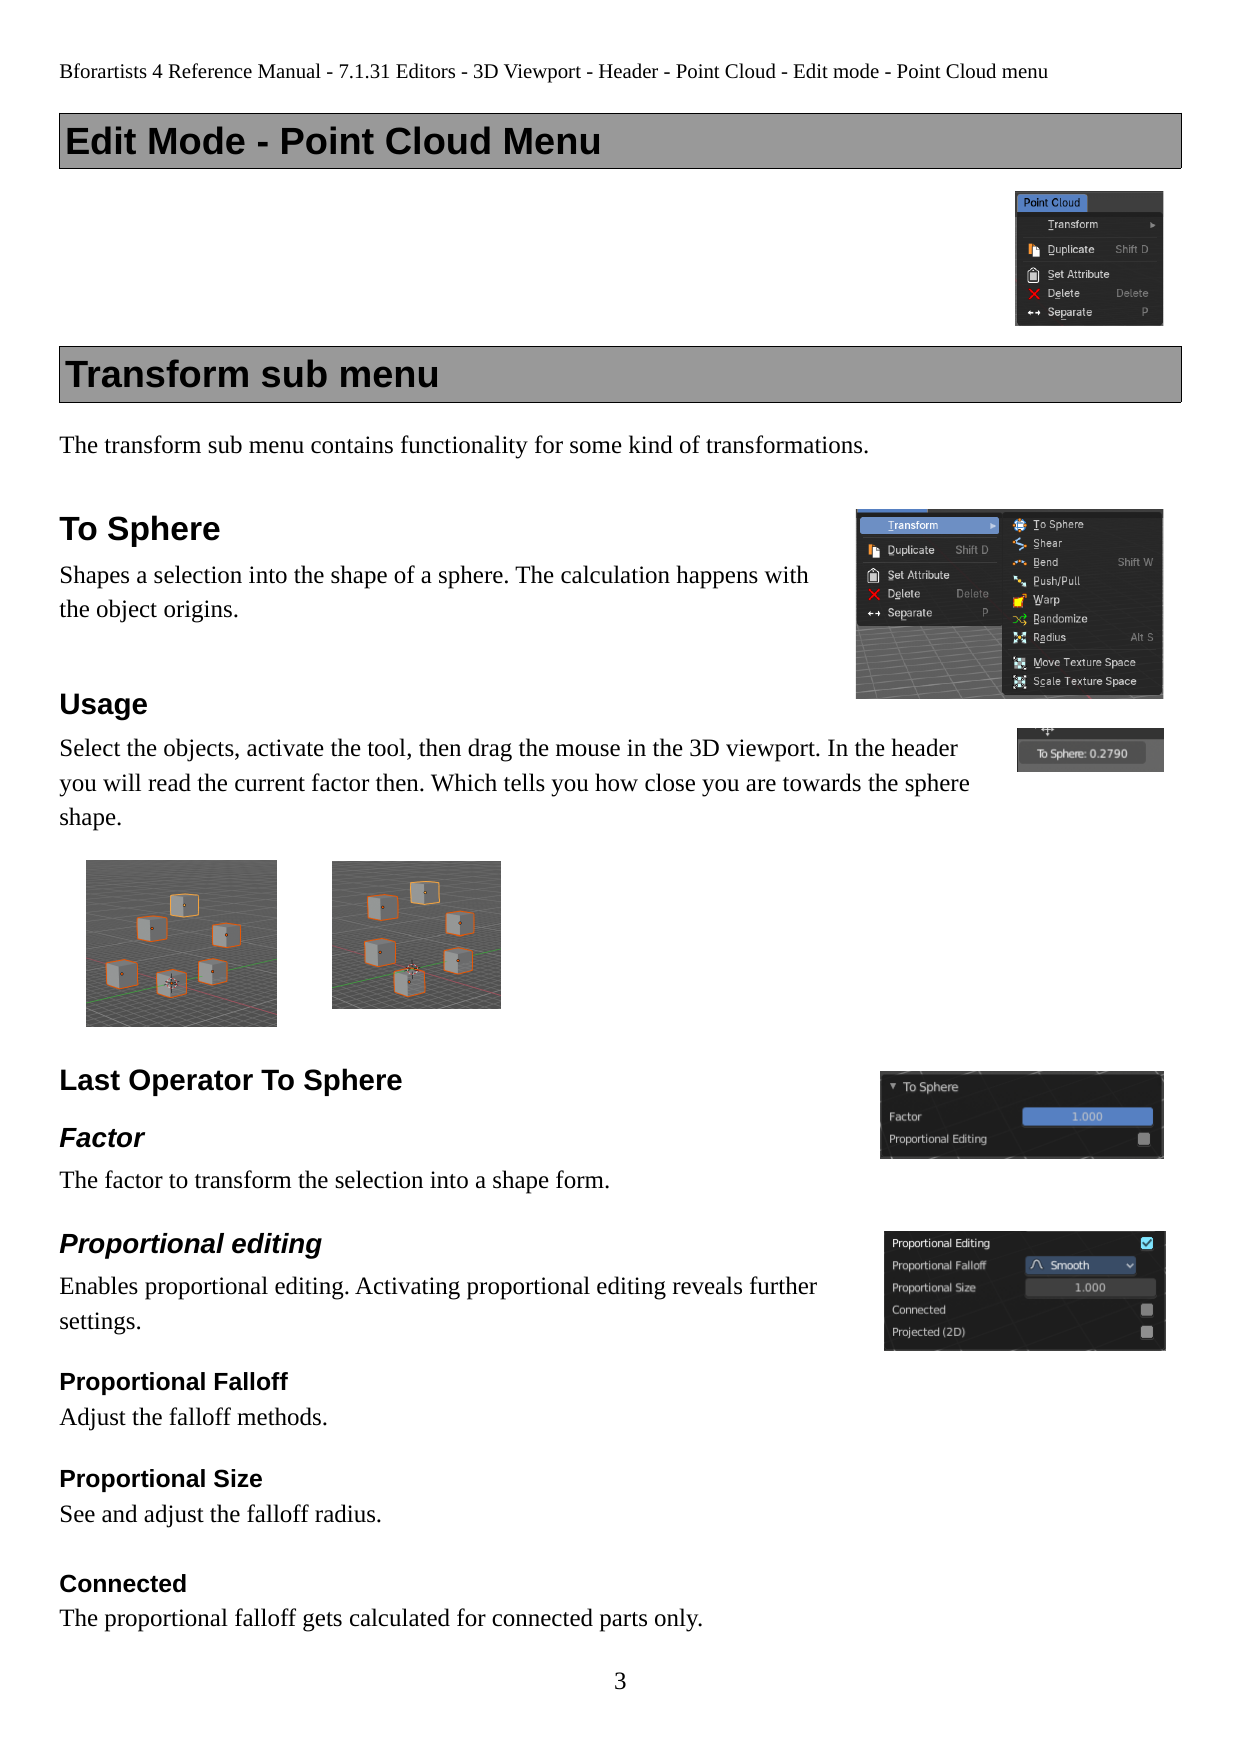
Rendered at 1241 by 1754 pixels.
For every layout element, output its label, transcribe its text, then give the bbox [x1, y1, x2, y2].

subtitle Last Operator To Sphere [59, 1062, 1181, 1096]
text Shapes a selection into the shape of a sphere. The calculation happens with the object origins. [59, 560, 855, 623]
table_header Edit Mode - Point Cloud Menu [60, 114, 1181, 168]
subtitle [1164, 1121, 1181, 1153]
subtitle Proportional Falloff [59, 1367, 1181, 1396]
table_header Transform sub menu [60, 347, 1181, 402]
subtitle [1164, 509, 1181, 547]
subtitle Factor [59, 1121, 880, 1153]
picture [86, 860, 277, 1027]
picture [1015, 191, 1164, 326]
text The factor to transform the selection into a shape form. [59, 1166, 1181, 1194]
text Adjust the falloff methods. [59, 1402, 1181, 1431]
subtitle Connected [59, 1569, 1181, 1597]
text The transform sub menu contains functionality for some kind of transformations. [59, 431, 1181, 459]
picture [884, 1231, 1166, 1351]
picture [332, 861, 501, 1009]
text The proportional falloff gets calculated for connected parts only. [59, 1603, 1181, 1632]
text See and adjust the falloff radius. [59, 1499, 1181, 1527]
subtitle To Sphere [59, 509, 855, 547]
subtitle Proportional Size [59, 1464, 1181, 1492]
text Enables proportional editing. Activating proportional editing reveals further settings. [59, 1271, 884, 1335]
picture [1017, 728, 1164, 772]
subtitle Usage [59, 687, 1181, 721]
picture [880, 1071, 1164, 1159]
picture [855, 509, 1164, 699]
subtitle Proportional editing [59, 1227, 1181, 1259]
text Select the objects, activate the tool, then drag the mouse in the 3D viewport. In the header you will read the current factor then. Which tells you how close you are towards the sphere shape. [59, 733, 1181, 831]
